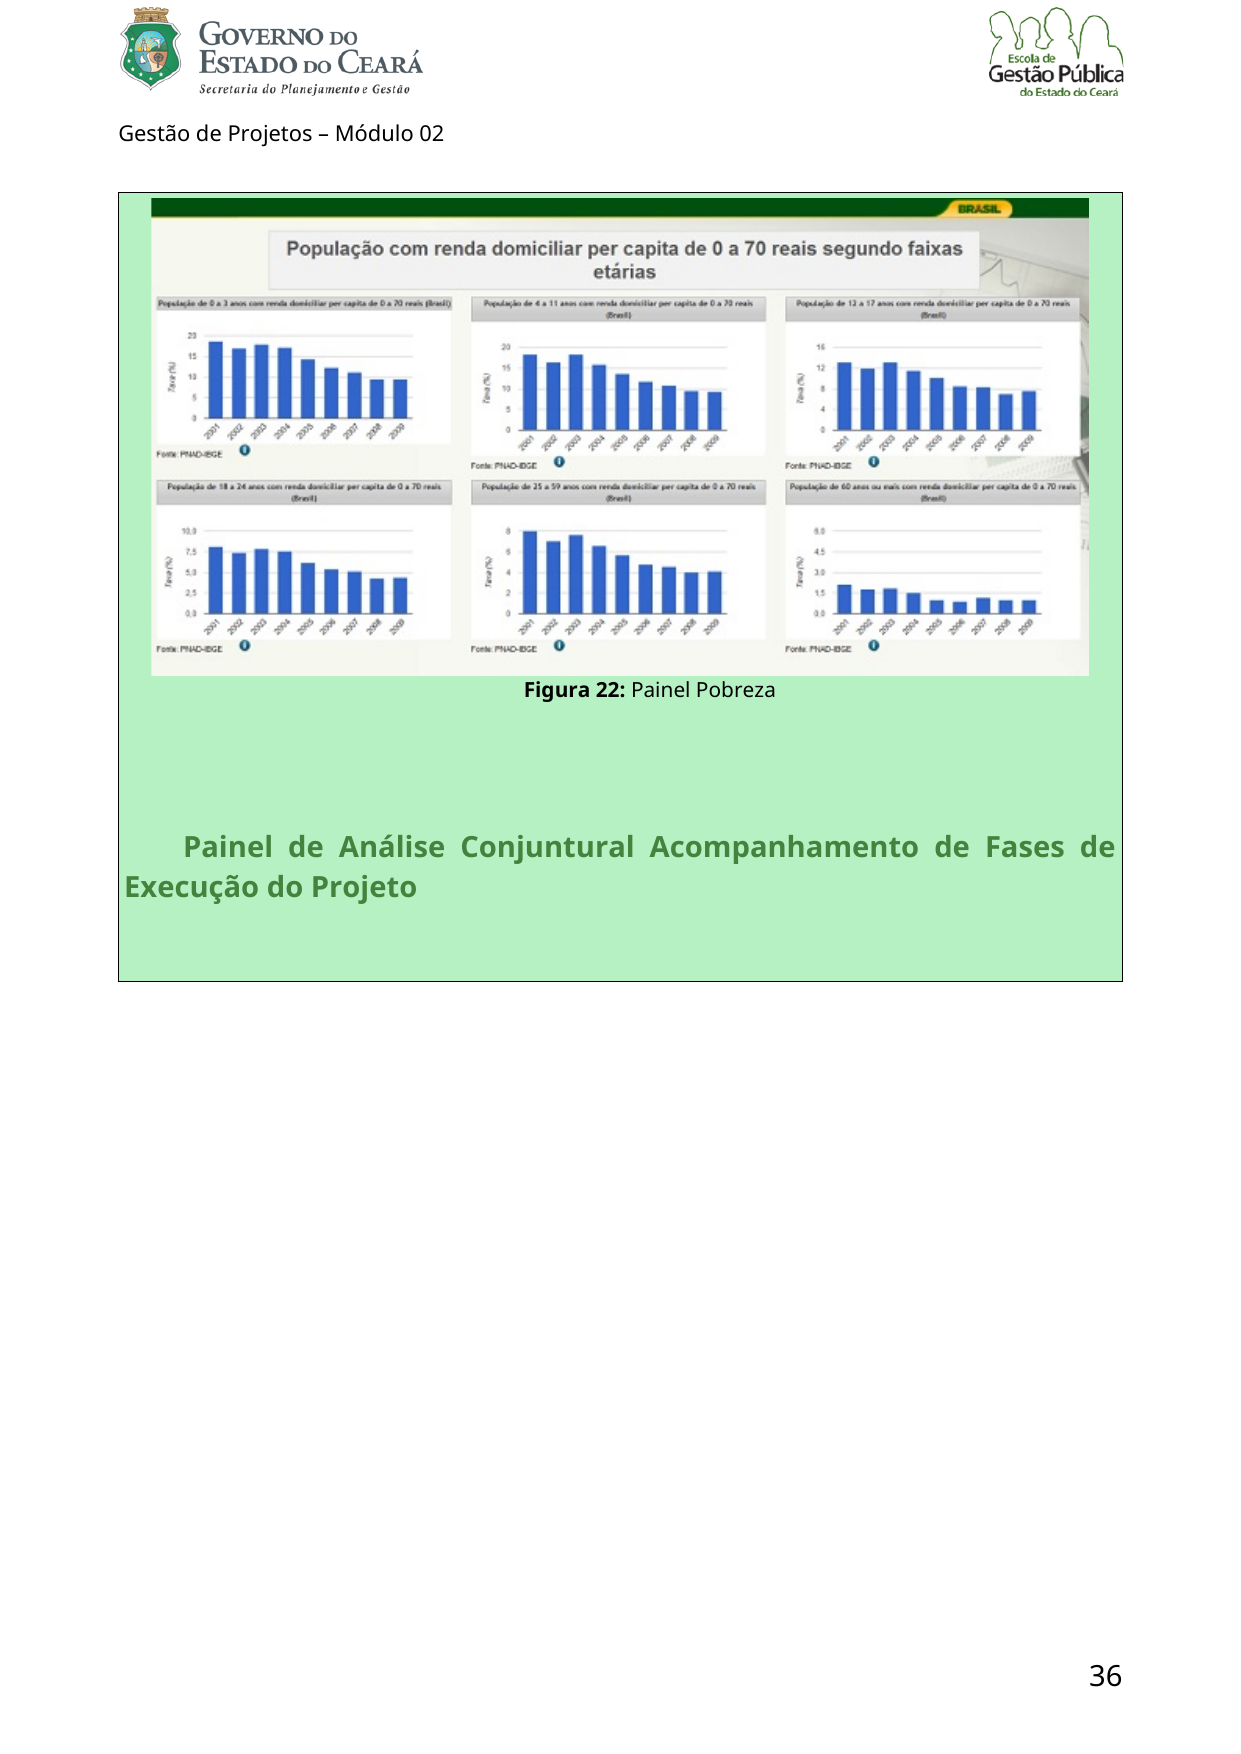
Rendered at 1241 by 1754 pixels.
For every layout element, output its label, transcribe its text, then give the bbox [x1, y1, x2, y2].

table_header Figura 22: Painel Pobreza Painel de Análise Conjuntural Acompanhamento de Fases de Execução do Projeto [119, 193, 1122, 981]
picture [151, 198, 1089, 676]
picture [120, 7, 1124, 96]
